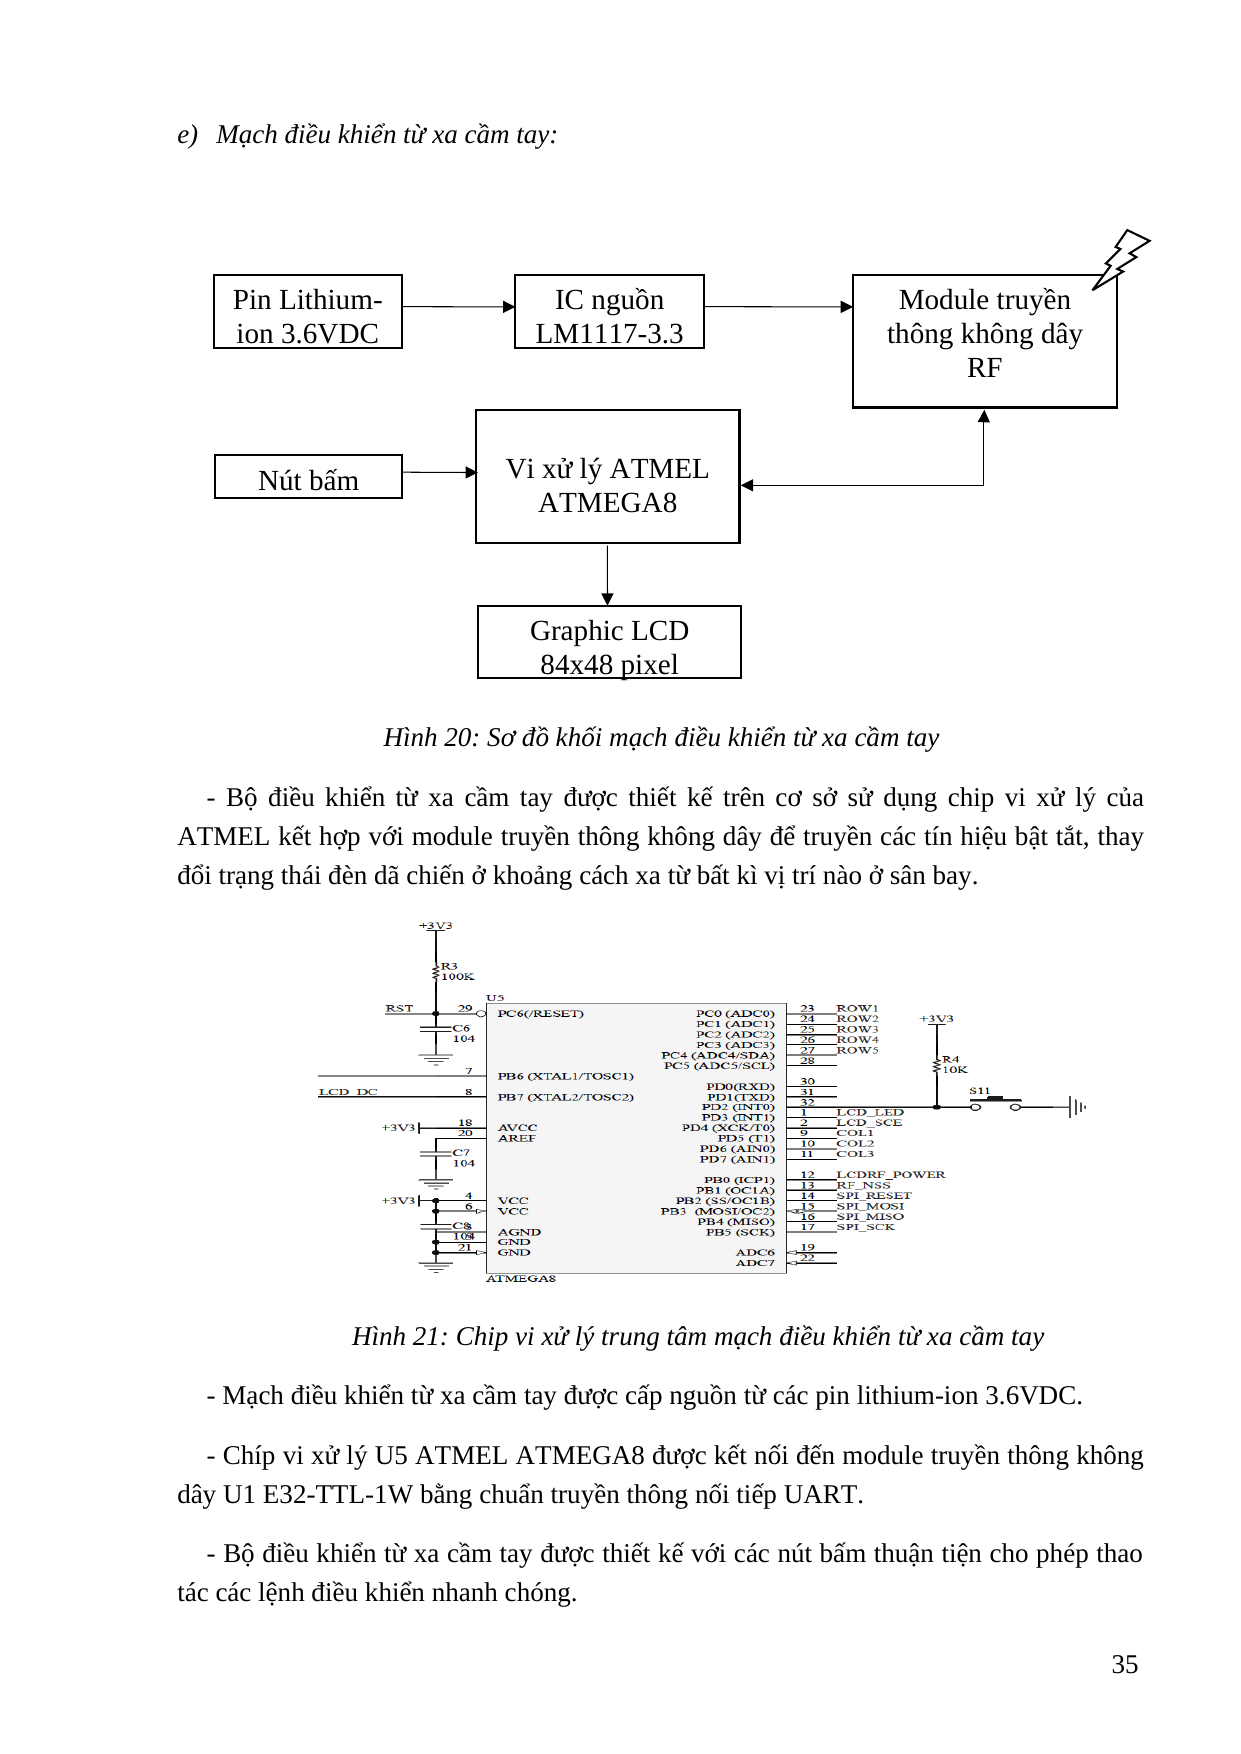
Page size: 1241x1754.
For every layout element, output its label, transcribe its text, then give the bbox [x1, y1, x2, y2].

text - Chíp vi xử lý U5 ATMEL ATMEGA8 được kết nối đến module truyền thông không dây U1 E32-TTL-1W bằng chuẩn truyền thông nối tiếp UART. [177, 1439, 1146, 1509]
text - Bộ điều khiển từ xa cầm tay được thiết kế với các nút bấm thuận tiện cho phép thao tác các lệnh điều khiển nhanh chóng. [177, 1538, 1146, 1608]
text Hình 20: Sơ đồ khối mạch điều khiển từ xa cầm tay [177, 721, 1146, 753]
text - Mạch điều khiển từ xa cầm tay được cấp nguồn từ các pin lithium-ion 3.6VDC. [177, 1379, 1146, 1411]
list Mạch điều khiển từ xa cầm tay: [177, 118, 1146, 150]
text Hình 21: Chip vi xử lý trung tâm mạch điều khiển từ xa cầm tay [207, 1320, 1146, 1351]
text - Bộ điều khiển từ xa cầm tay được thiết kế trên cơ sở sử dụng chip vi xử lý của ATMEL kết hợp với module truyền thông không dây để truyền các tín hiệu bật tắt, thay đổi trạng thái đèn dã chiến ở khoảng cách xa từ bất kì vị trí nào ở sân bay. [177, 781, 1146, 890]
picture [301, 918, 1096, 1289]
